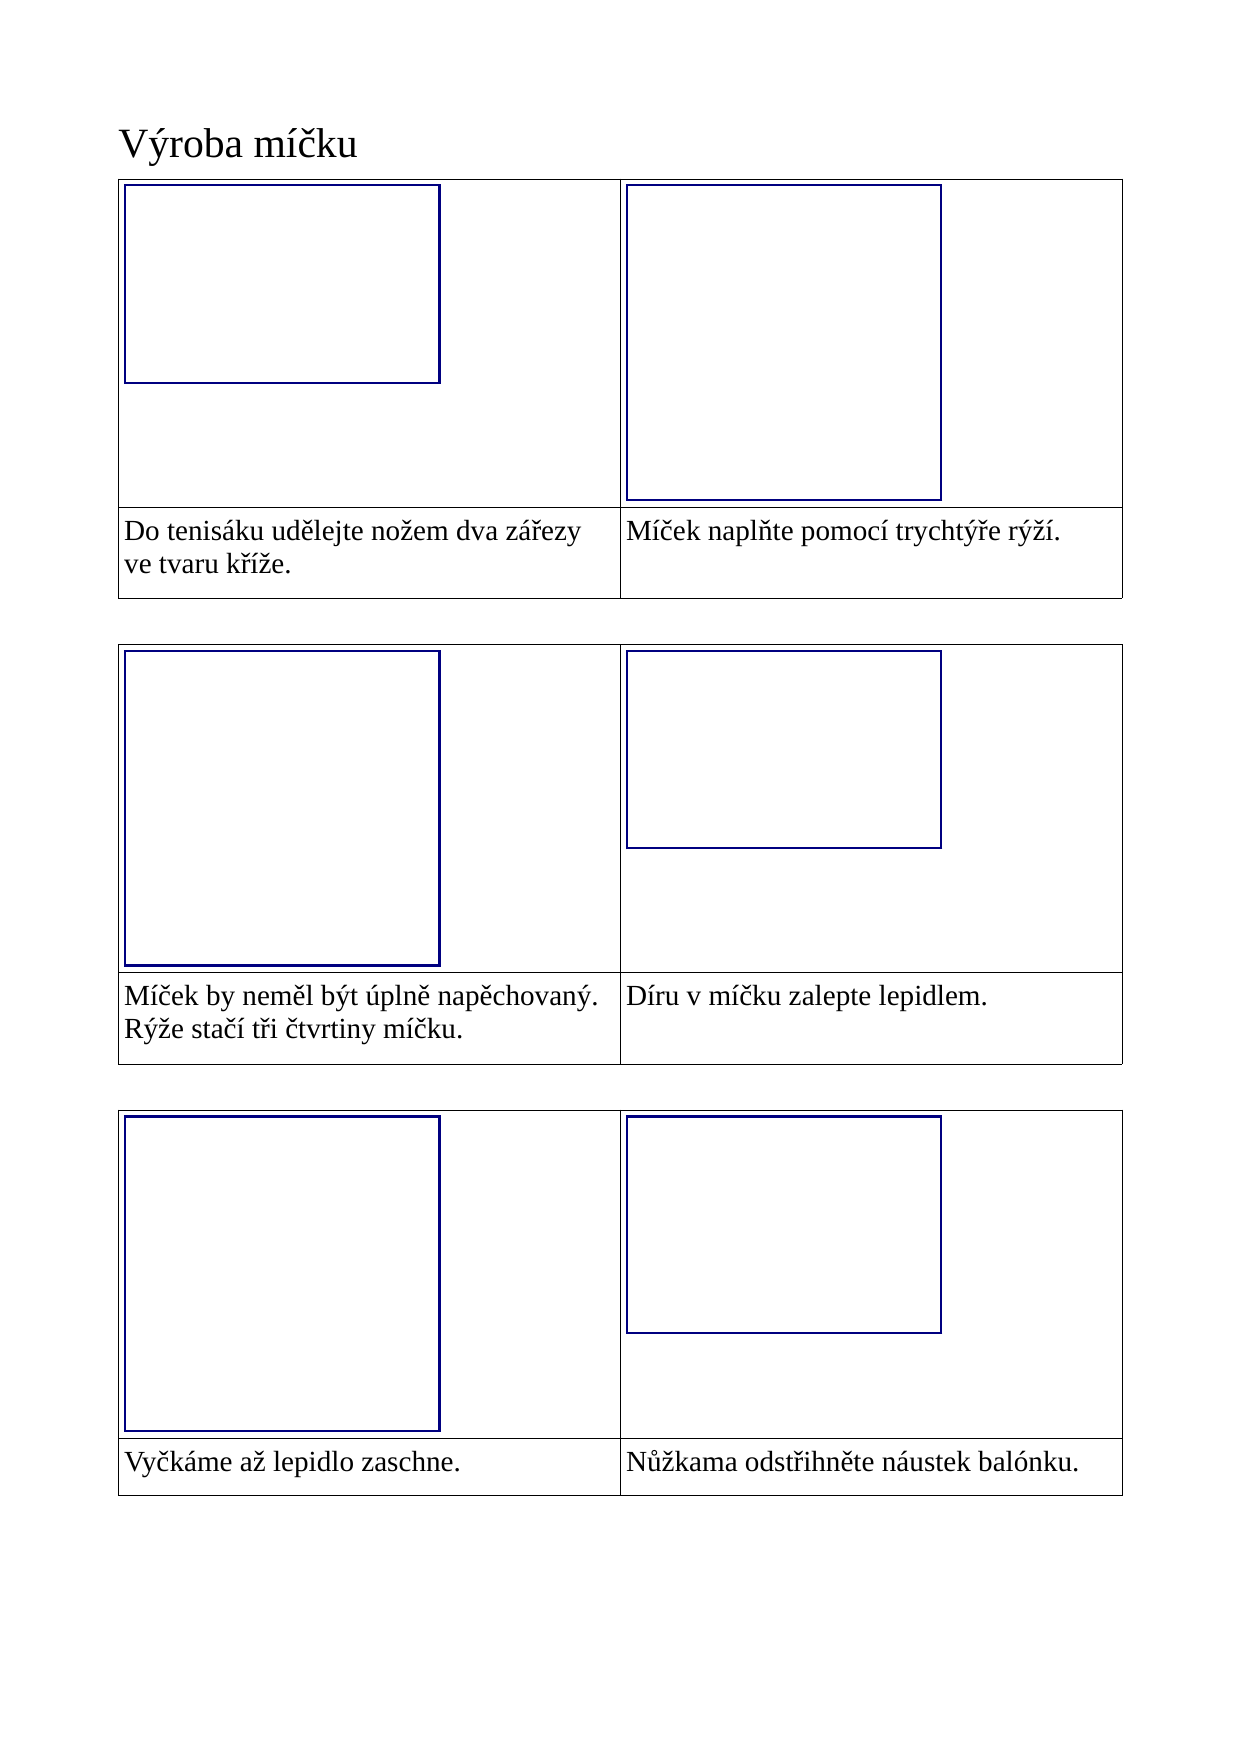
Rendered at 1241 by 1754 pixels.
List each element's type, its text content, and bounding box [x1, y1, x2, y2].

subtitle Výroba míčku [118, 118, 1122, 166]
table_cell Díru v míčku zalepte lepidlem. [621, 973, 1122, 1063]
table_cell Do tenisáku udělejte nožem dva zářezy ve tvaru kříže. [119, 508, 620, 598]
table_cell Míček naplňte pomocí trychtýře rýží. [621, 508, 1122, 598]
table_header [119, 645, 620, 972]
table_cell Vyčkáme až lepidlo zaschne. [119, 1439, 620, 1495]
table_cell Míček by neměl být úplně napěchovaný. Rýže stačí tři čtvrtiny míčku. [119, 973, 620, 1063]
table_cell Nůžkama odstřihněte náustek balónku. [621, 1439, 1122, 1495]
table_header [621, 645, 1122, 972]
table_header [119, 180, 620, 507]
table_header [119, 1111, 620, 1438]
table_header [621, 180, 1122, 507]
table_header [621, 1111, 1122, 1438]
